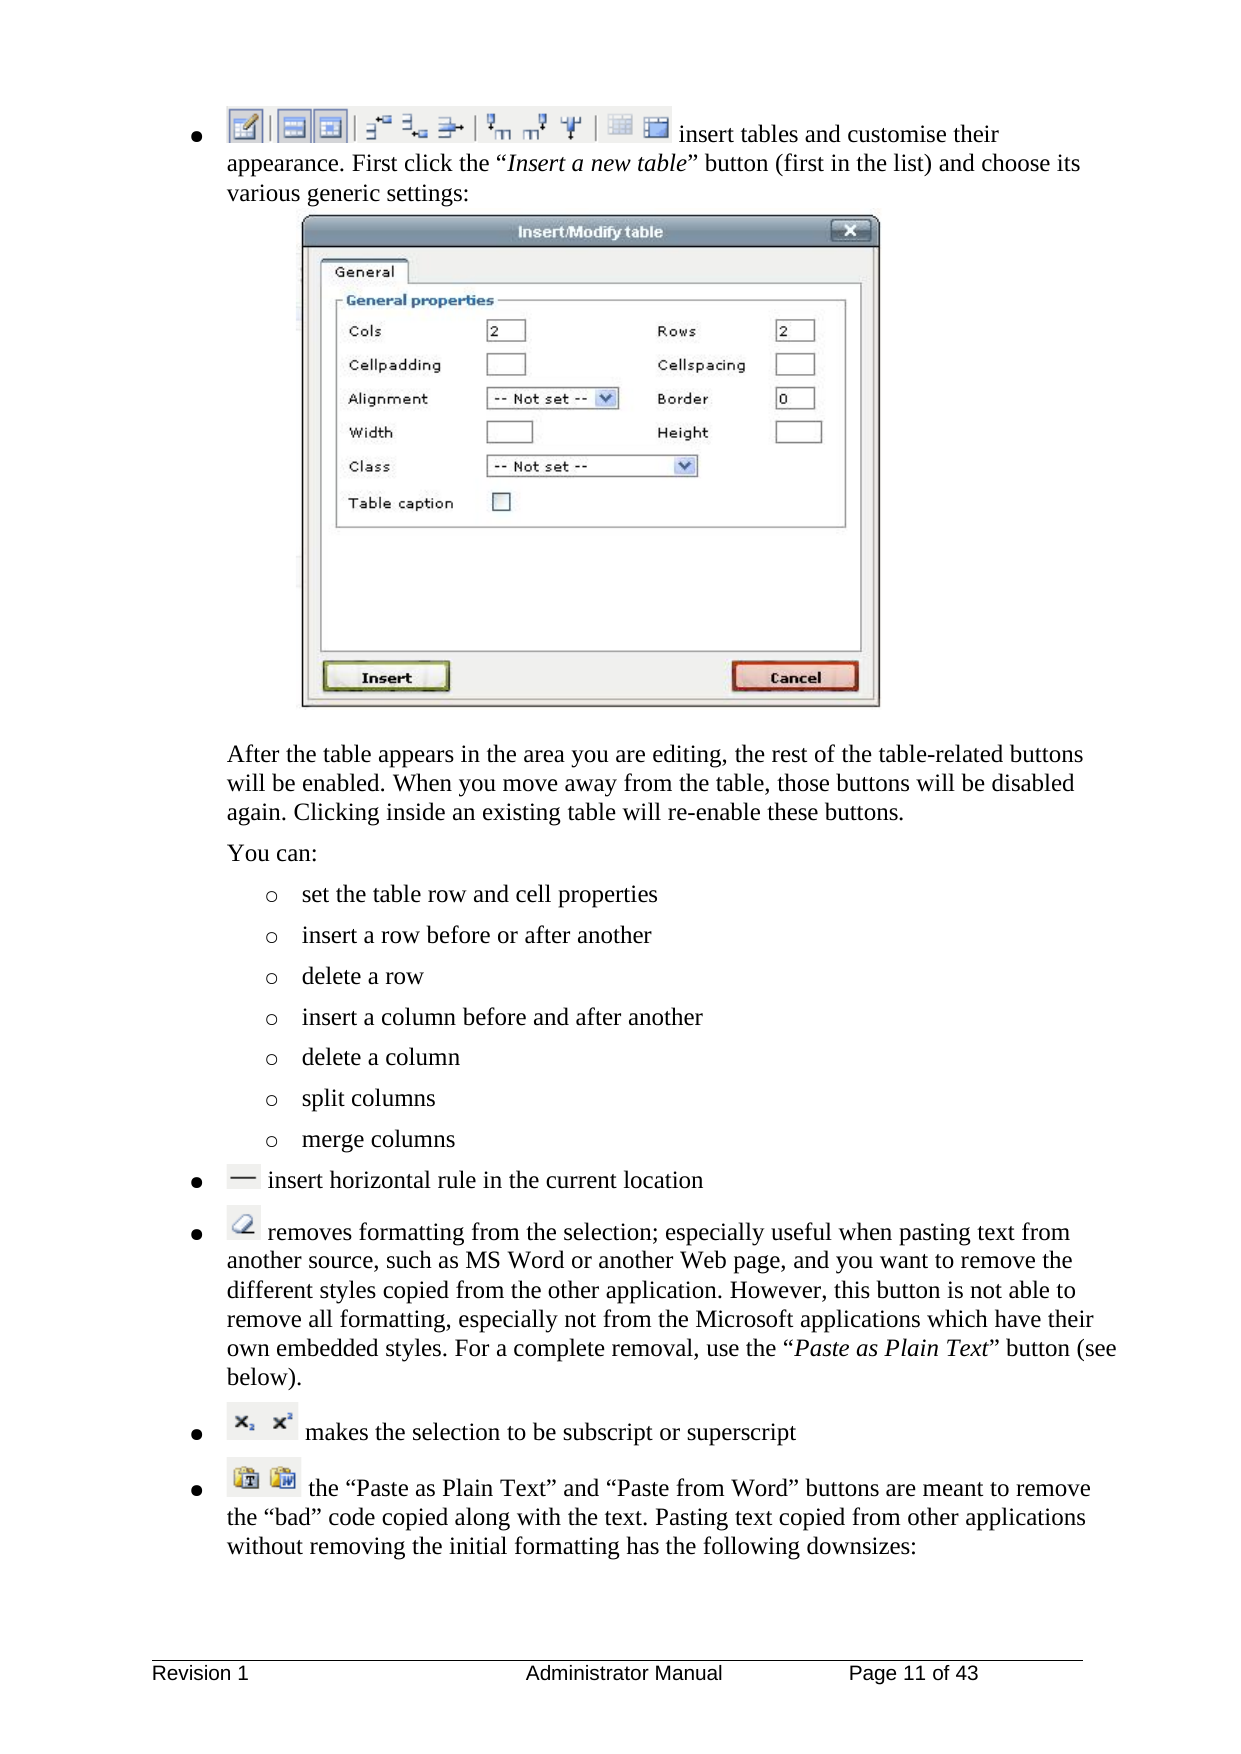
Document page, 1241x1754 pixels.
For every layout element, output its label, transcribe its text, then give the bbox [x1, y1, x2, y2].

list insert a column before and after another [264, 1001, 1120, 1030]
list After the table appears in the area you are editing, the rest of the table-related buttons will be enabled. When you move away from the table, those buttons will be disabled again. Clicking inside an existing table will re-enable these buttons. [189, 218, 1120, 826]
list delete a column [264, 1042, 1120, 1071]
picture [295, 208, 883, 710]
list removes formatting from the selection; especially useful when pasting text from another source, such as MS Word or another Web page, and you want to remove the different styles copied from the other application. However, this button is not able to remove all formatting, especially not from the Microsoft applications which have their own embedded styles. For a complete removal, use the “Paste as Plain Text” button (see below). [189, 1206, 1120, 1391]
list the “Paste as Plain Text” and “Paste from Word” buttons are meant to remove the “bad” code copied along with the text. Pasting text copied from other applications without removing the initial formatting has the following downsizes: [189, 1457, 1120, 1560]
list makes the selection to be subscript or superscript [189, 1402, 1120, 1446]
list insert horizontal rule in the current location [189, 1165, 1120, 1194]
picture [226, 1457, 302, 1497]
list set the table row and cell properties [264, 879, 1120, 908]
picture [226, 1205, 261, 1240]
picture [226, 1402, 299, 1440]
list insert a row before or after another [264, 920, 1120, 949]
list delete a row [264, 961, 1120, 989]
list merge columns [264, 1124, 1120, 1153]
picture [226, 1164, 261, 1189]
list split columns [264, 1083, 1120, 1112]
list You can: [189, 838, 1120, 867]
list insert tables and customise their appearance. First click the “Insert a new table” button (first in the list) and choose its various generic settings: [189, 107, 1120, 206]
picture [226, 106, 672, 143]
